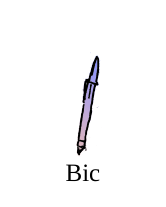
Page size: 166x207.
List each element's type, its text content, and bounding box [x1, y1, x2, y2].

table_header [57, 6, 108, 46]
table_header [108, 6, 159, 46]
table_cell Bic [6, 153, 159, 193]
table_cell [6, 46, 159, 152]
picture [35, 52, 133, 158]
table_header [6, 6, 57, 46]
